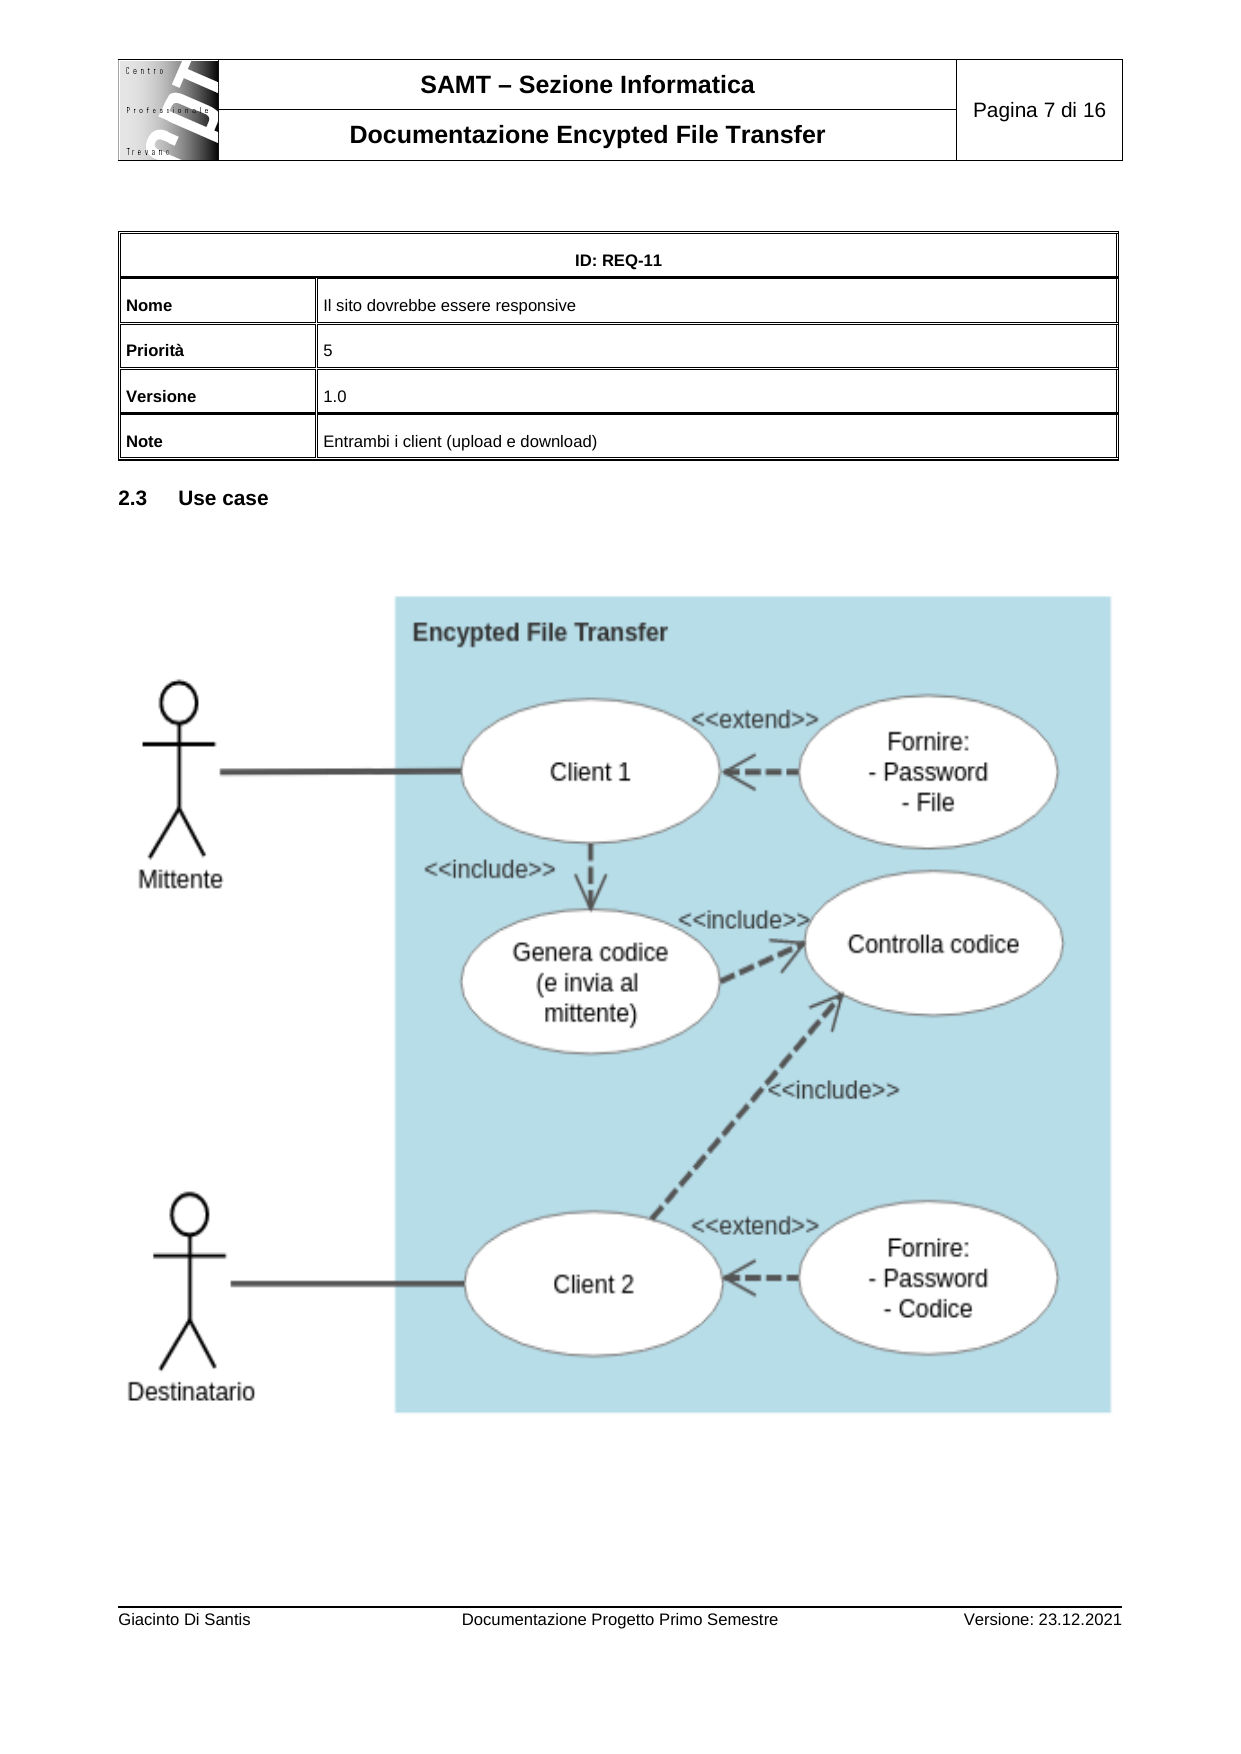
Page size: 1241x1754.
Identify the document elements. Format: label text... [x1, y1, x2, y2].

table_cell 1.0 [318, 370, 1116, 412]
table_cell Entrambi i client (upload e download) [318, 415, 1116, 457]
table_cell Nome [121, 279, 315, 321]
table_cell Il sito dovrebbe essere responsive [318, 279, 1116, 321]
subtitle Use case [118, 486, 1122, 509]
picture [118, 60, 219, 160]
table_cell Note [121, 415, 315, 457]
table_cell Priorità [121, 325, 315, 367]
picture [71, 525, 1161, 1475]
table_cell Versione [121, 370, 315, 412]
table_header ID: REQ-11 [121, 234, 1116, 276]
table_cell 5 [318, 325, 1116, 367]
